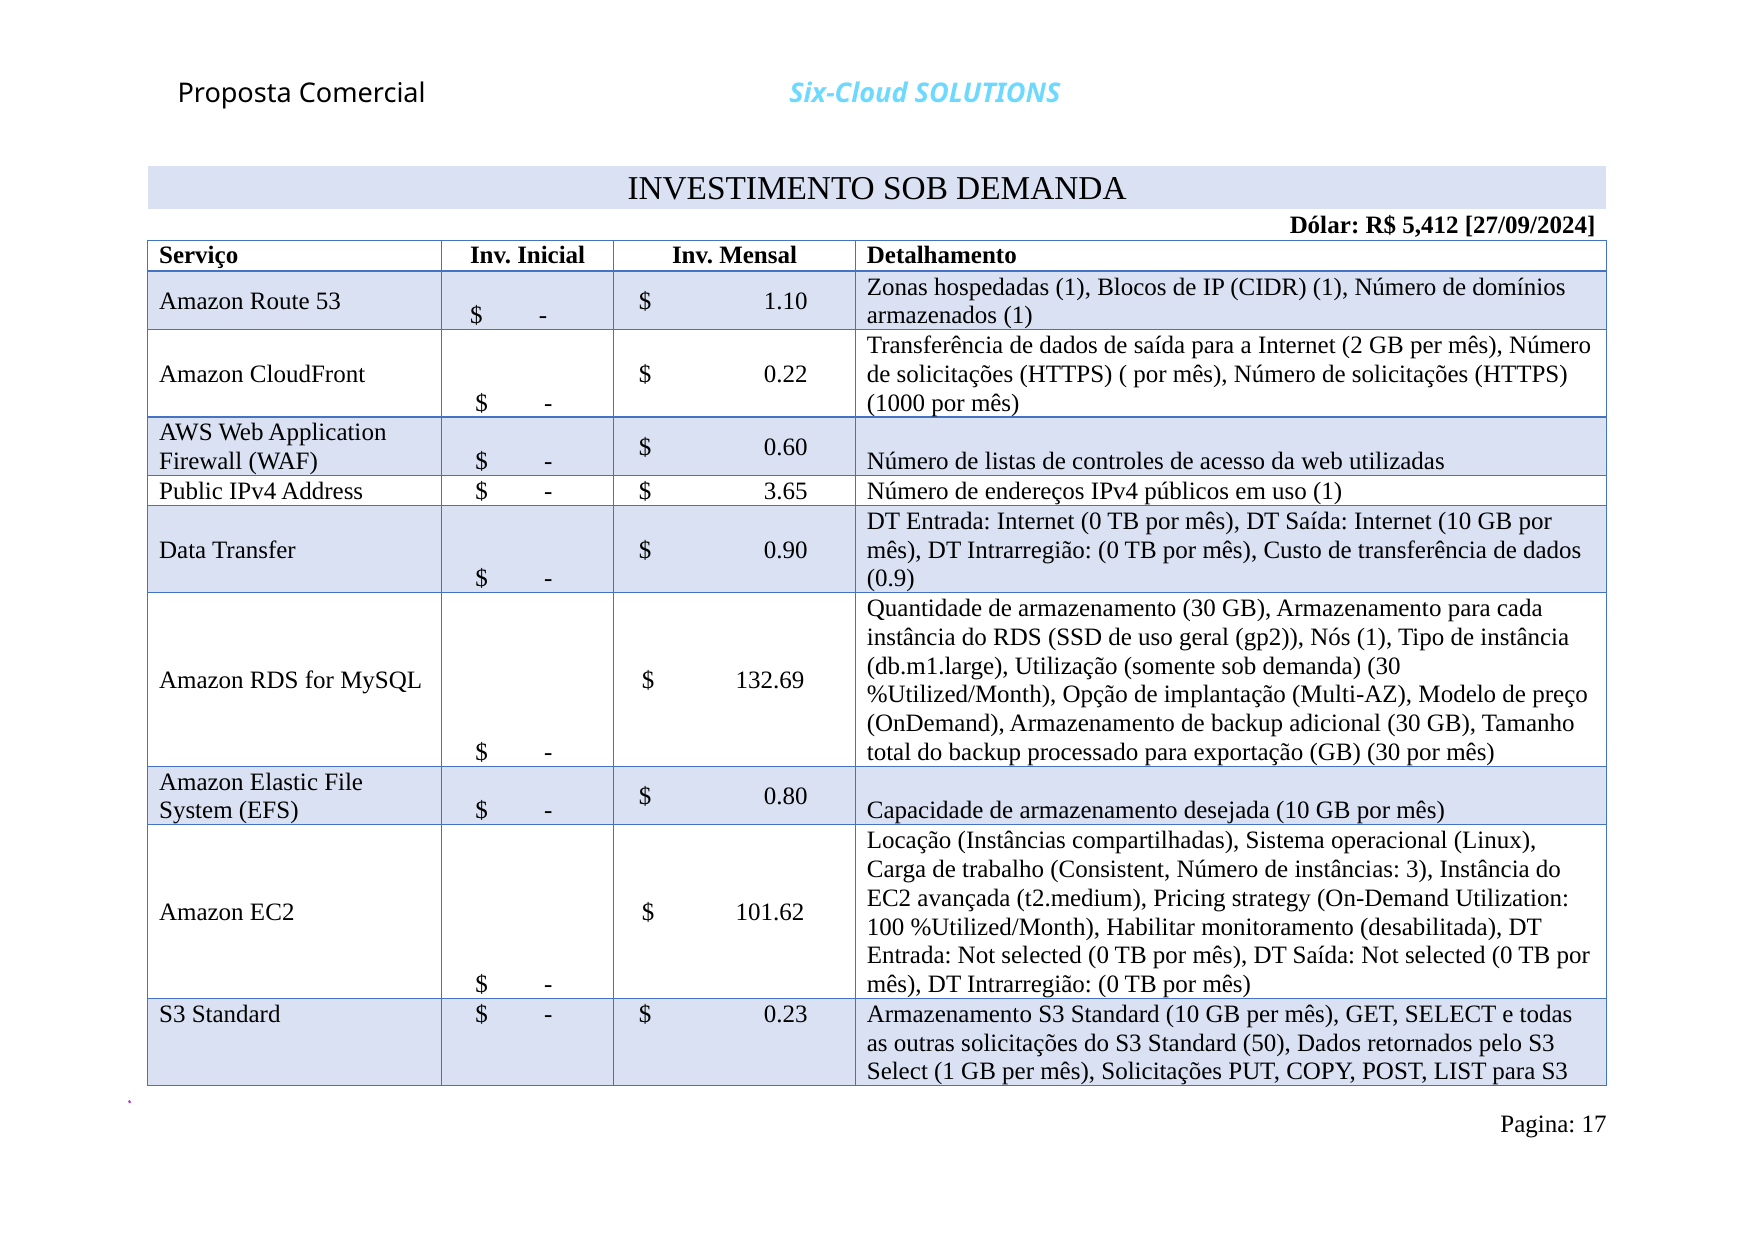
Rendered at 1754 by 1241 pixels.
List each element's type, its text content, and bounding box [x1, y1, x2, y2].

table_cell Transferência de dados de saída para a Internet (2 GB per mês), Número de solicitações (HTTPS) ( por mês), Número de solicitações (HTTPS) (1000 por mês) [856, 330, 1606, 416]
table_cell Número de endereços IPv4 públicos em uso (1) [856, 476, 1606, 505]
table_cell DT Entrada: Internet (0 TB por mês), DT Saída: Internet (10 GB por mês), DT Intrarregião: (0 TB por mês), Custo de transferência de dados (0.9) [856, 506, 1606, 592]
table_cell $ 0.22 [614, 330, 855, 416]
table_cell $ - [442, 476, 613, 505]
table_cell S3 Standard [148, 999, 441, 1085]
table_cell Amazon Route 53 [148, 272, 441, 329]
table_cell $ 132.69 [614, 593, 855, 766]
table_cell Locação (Instâncias compartilhadas), Sistema operacional (Linux), Carga de trabalho (Consistent, Número de instâncias: 3), Instância do EC2 avançada (t2.medium), Pricing strategy (On-Demand Utilization: 100 %Utilized/Month), Habilitar monitoramento (desabilitada), DT Entrada: Not selected (0 TB por mês), DT Saída: Not selected (0 TB por mês), DT Intrarregião: (0 TB por mês) [856, 825, 1606, 998]
table_cell Armazenamento S3 Standard (10 GB per mês), GET, SELECT e todas as outras solicitações do S3 Standard (50), Dados retornados pelo S3 Select (1 GB per mês), Solicitações PUT, COPY, POST, LIST para S3 [856, 999, 1606, 1085]
table_cell $ 3.65 [614, 476, 855, 505]
table_cell Amazon RDS for MySQL [148, 593, 441, 766]
table_cell $ 0.23 [614, 999, 855, 1085]
table_cell Detalhamento [856, 241, 1606, 269]
table_cell Dólar: R$ 5,412 [27/09/2024] [148, 210, 1606, 239]
table_header INVESTIMENTO SOB DEMANDA [148, 166, 1606, 209]
table_cell $ 0.90 [614, 506, 855, 592]
table_cell Inv. Mensal [614, 241, 855, 269]
table_cell $ - [442, 593, 613, 766]
table_cell Capacidade de armazenamento desejada (10 GB por mês) [856, 767, 1606, 824]
table_cell $ - [442, 999, 613, 1085]
table_cell $ - [442, 330, 613, 416]
table_cell Public IPv4 Address [148, 476, 441, 505]
table_cell Amazon CloudFront [148, 330, 441, 416]
table_cell $ - [442, 825, 613, 998]
table_cell Quantidade de armazenamento (30 GB), Armazenamento para cada instância do RDS (SSD de uso geral (gp2)), Nós (1), Tipo de instância (db.m1.large), Utilização (somente sob demanda) (30 %Utilized/Month), Opção de implantação (Multi-AZ), Modelo de preço (OnDemand), Armazenamento de backup adicional (30 GB), Tamanho total do backup processado para exportação (GB) (30 por mês) [856, 593, 1606, 766]
table_cell $ 1.10 [614, 272, 855, 329]
table_cell $ - [442, 272, 613, 329]
table_cell $ - [442, 767, 613, 824]
table_cell $ 0.80 [614, 767, 855, 824]
table_cell Data Transfer [148, 506, 441, 592]
table_cell Amazon EC2 [148, 825, 441, 998]
table_cell $ 0.60 [614, 418, 855, 475]
table_cell Inv. Inicial [442, 241, 613, 269]
table_cell Serviço [148, 241, 441, 269]
table_cell $ 101.62 [614, 825, 855, 998]
table_cell $ - [442, 506, 613, 592]
table_cell AWS Web Application Firewall (WAF) [148, 418, 441, 475]
table_cell $ - [442, 418, 613, 475]
table_cell Amazon Elastic File System (EFS) [148, 767, 441, 824]
table_cell Número de listas de controles de acesso da web utilizadas [856, 418, 1606, 475]
table_cell Zonas hospedadas (1), Blocos de IP (CIDR) (1), Número de domínios armazenados (1) [856, 272, 1606, 329]
